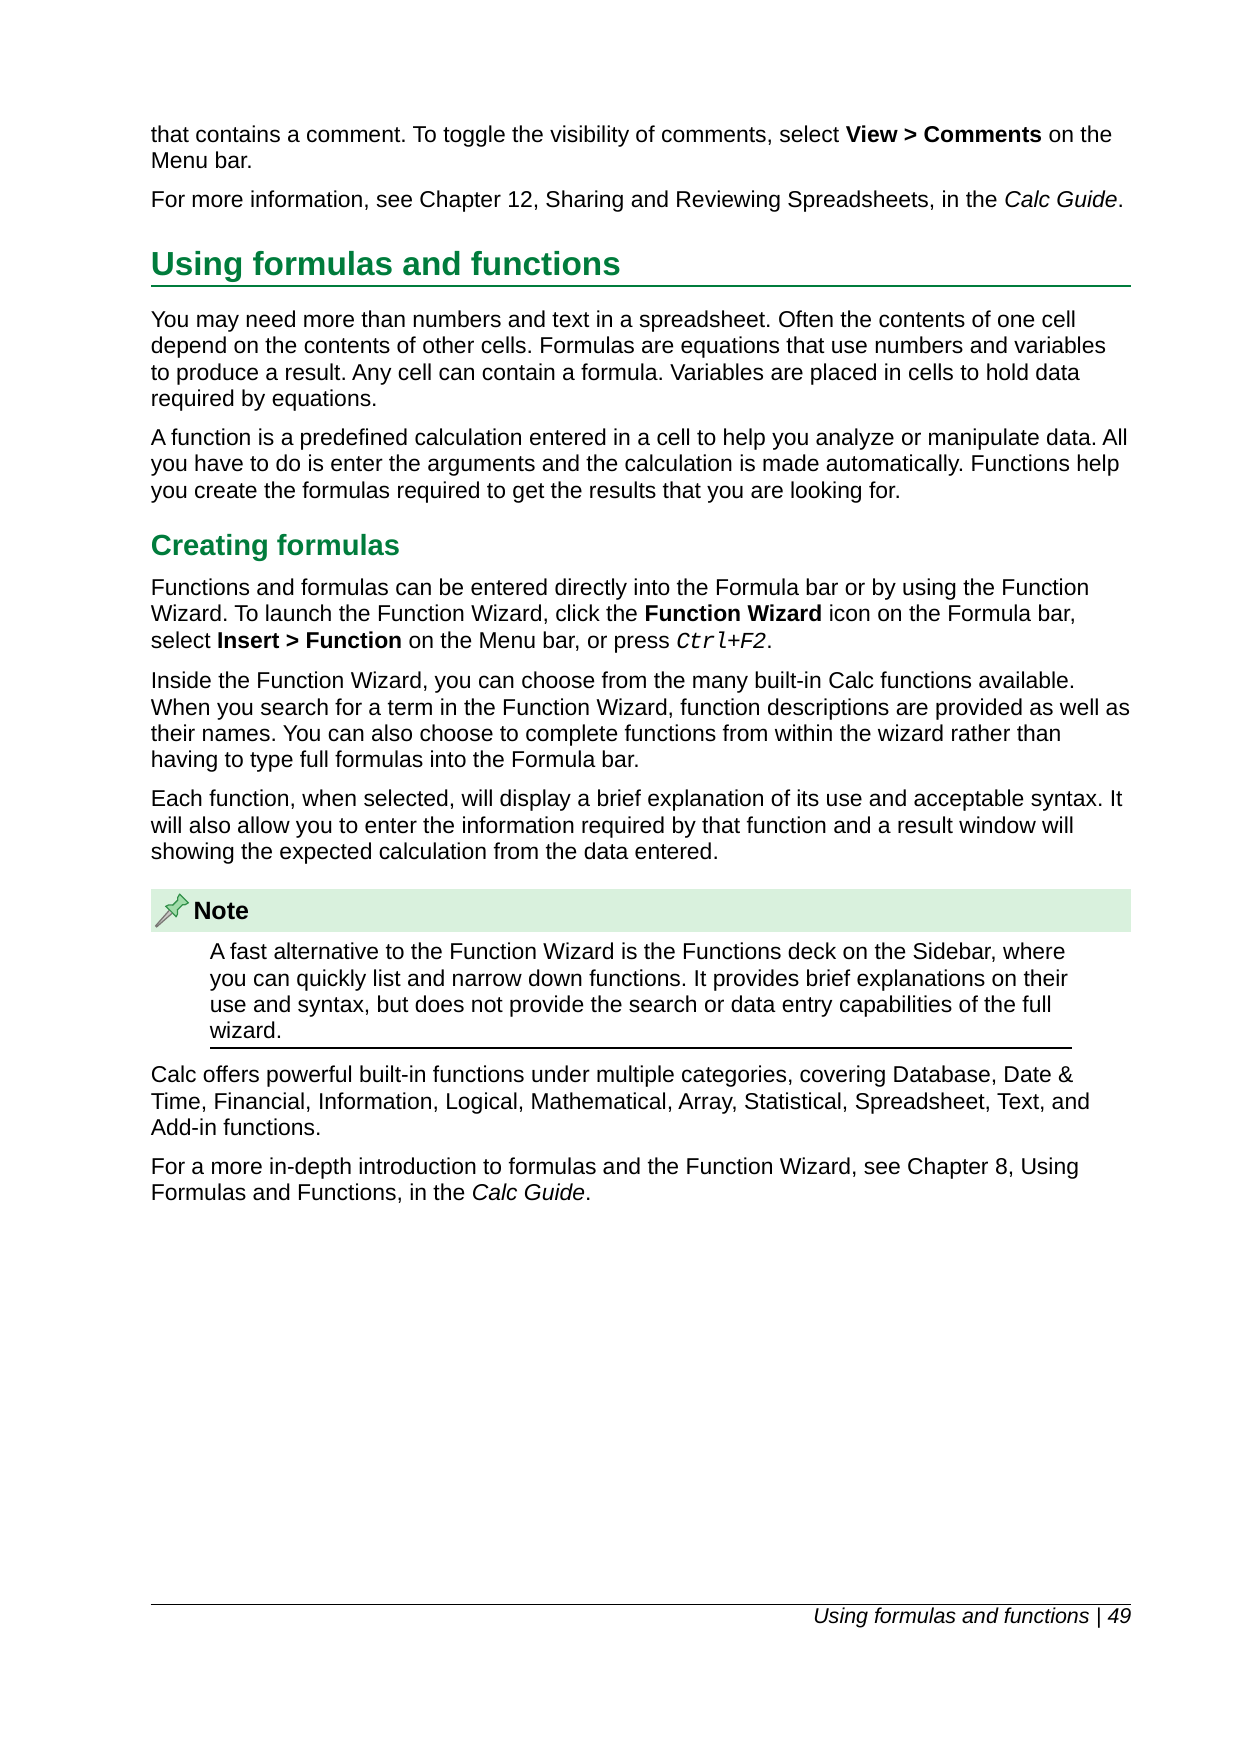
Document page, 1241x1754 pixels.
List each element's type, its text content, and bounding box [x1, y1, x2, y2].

text Calc offers powerful built-in functions under multiple categories, covering Database, Date & Time, Financial, Information, Logical, Mathematical, Array, Statistical, Spreadsheet, Text, and Add-in functions. [151, 1061, 1131, 1140]
text For more information, see Chapter 12, Sharing and Reviewing Spreadsheets, in the Calc Guide. [151, 186, 1131, 213]
text Functions and formulas can be entered directly into the Formula bar or by using the Function Wizard. To launch the Function Wizard, click the Function Wizard icon on the Formula bar, select Insert > Function on the Menu bar, or press Ctrl+F2. [151, 574, 1131, 655]
text that contains a comment. To toggle the visibility of comments, select View > Comments on the Menu bar. [151, 121, 1131, 174]
subtitle Using formulas and functions [151, 244, 1131, 285]
text A function is a predefined calculation entered in a cell to help you analyze or manipulate data. All you have to do is enter the arguments and the calculation is made automatically. Functions help you create the formulas required to get the results that you are looking for. [151, 424, 1131, 503]
text Each function, when selected, will display a brief explanation of its use and acceptable syntax. It will also allow you to enter the information required by that function and a result window will showing the expected calculation from the data entered. [151, 785, 1131, 864]
text Inside the Function Wizard, you can choose from the many built-in Calc functions available. When you search for a term in the Function Wizard, function descriptions are provided as well as their names. You can also choose to complete functions from within the wizard rather than having to type full formulas into the Formula bar. [151, 667, 1131, 773]
text You may need more than numbers and text in a spreadsheet. Often the contents of one cell depend on the contents of other cells. Formulas are equations that use numbers and variables to produce a result. Any cell can contain a formula. Variables are placed in cells to hold data required by equations. [151, 306, 1131, 412]
text For a more in-depth introduction to formulas and the Function Wizard, see Chapter 8, Using Formulas and Functions, in the Calc Guide. [151, 1153, 1131, 1206]
subtitle Note [151, 889, 1131, 932]
subtitle Creating formulas [151, 528, 1131, 561]
text A fast alternative to the Function Wizard is the Functions deck on the Sidebar, where you can quickly list and narrow down functions. It provides brief explanations on their use and syntax, but does not provide the search or data entry capabilities of the full wizard. [209, 938, 1072, 1049]
